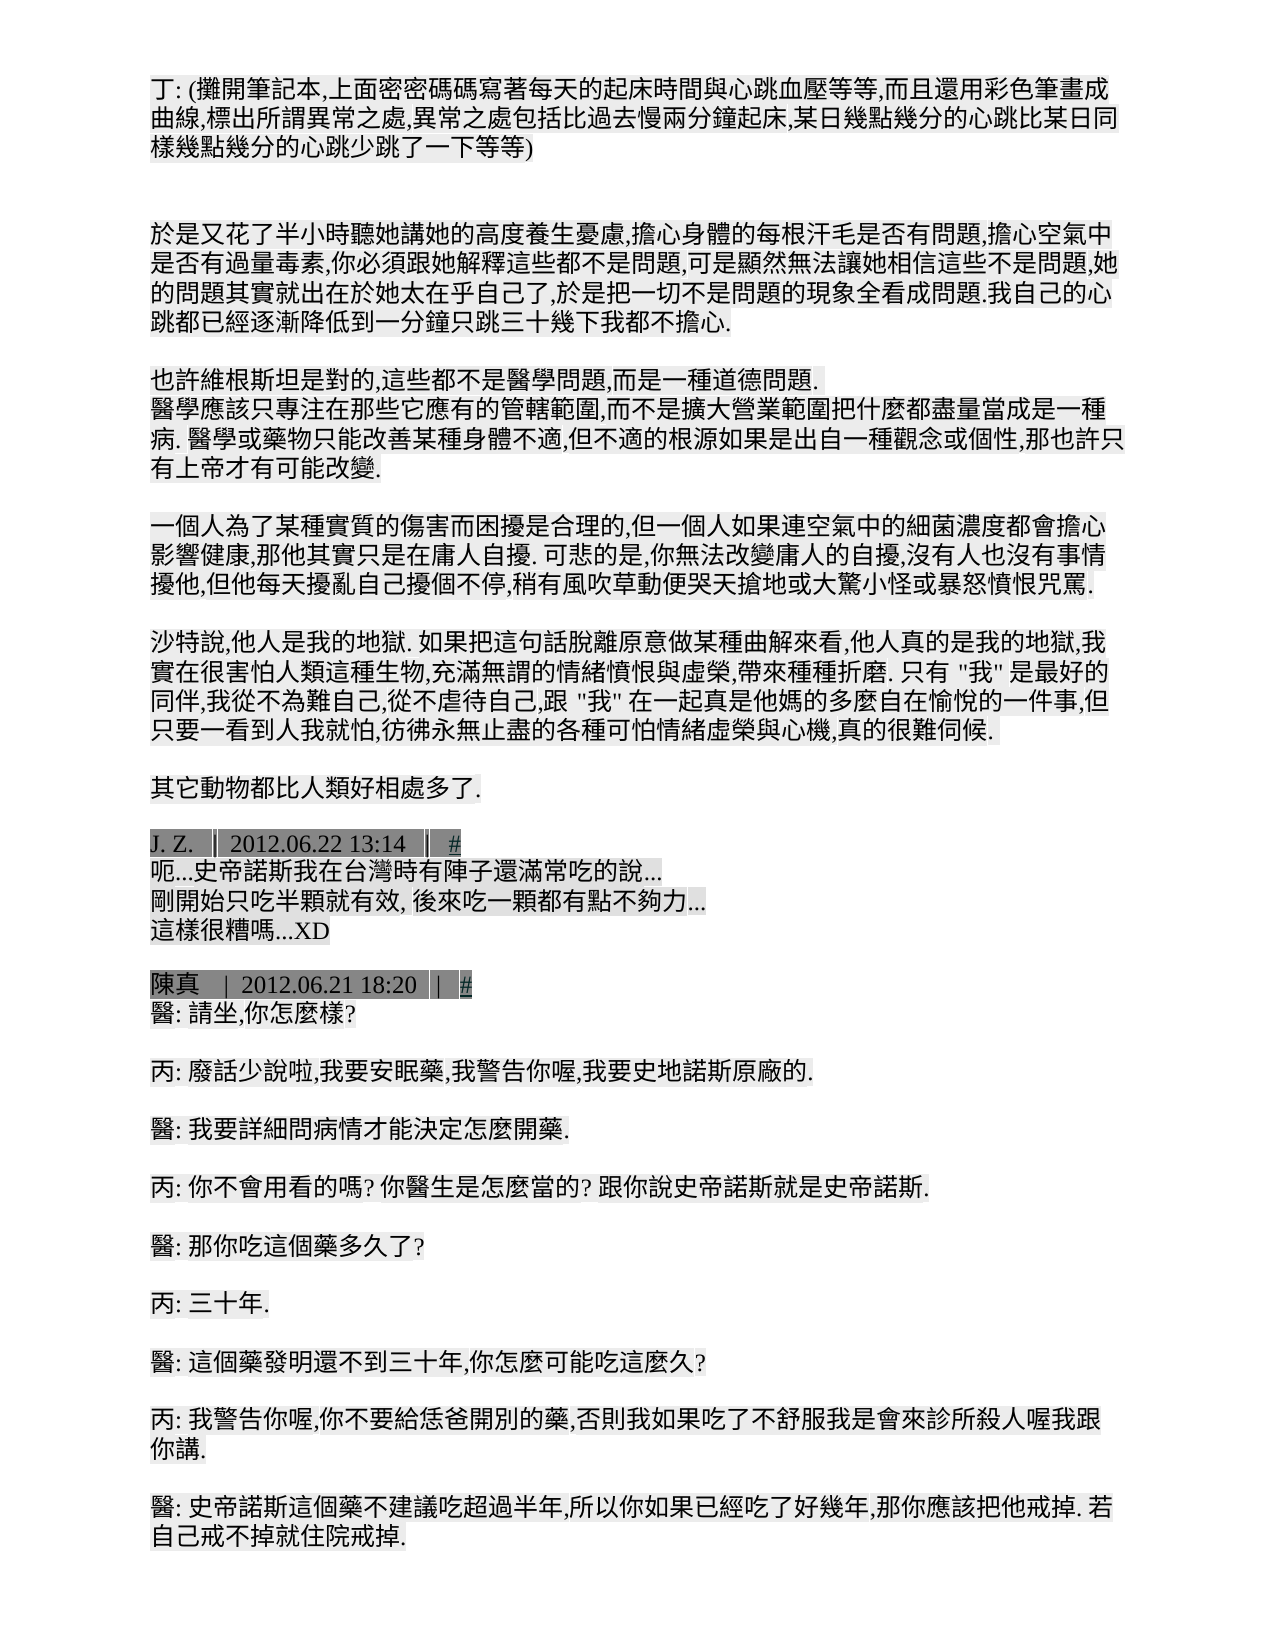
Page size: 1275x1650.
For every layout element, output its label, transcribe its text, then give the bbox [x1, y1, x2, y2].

text 陳真 | 2012.06.21 18:20 | # [150, 970, 1125, 999]
text 呃...史帝諾斯我在台灣時有陣子還滿常吃的說... 剛開始只吃半顆就有效, 後來吃一顆都有點不夠力... 這樣很糟嗎...XD [150, 857, 1125, 945]
text J. Z. | 2012.06.22 13:14 | # [150, 829, 1125, 857]
text 醫: 請坐,你怎麼樣? 丙: 廢話少說啦,我要安眠藥,我警告你喔,我要史地諾斯原廠的. 醫: 我要詳細問病情才能決定怎麼開藥. 丙: 你不會用看的嗎? 你醫生是怎麼當的? 跟你說史帝諾斯就是史帝諾斯. 醫: 那你吃這個藥多久了? 丙: 三十年. 醫: 這個藥發明還不到三十年,你怎麼可能吃這麼久? 丙: 我警告你喔,你不要給恁爸開別的藥,否則我如果吃了不舒服我是會來診所殺人喔我跟你講. 醫: 史帝諾斯這個藥不建議吃超過半年,所以你如果已經吃了好幾年,那你應該把他戒掉. 若自己戒不掉就住院戒掉. 丙: 恁爸除了青光眼開刀沒有住過院. 醫: 若是有青光眼,那麼這類藥物最好少用. 丙: 你是在威脅我嗎? 你管我吃什麼藥? 恁爸要吃不行嗎? 醫: 我剛剛上健保局網站查了你過去的處方,發現你在過去一個月內幾乎每天都在拿這個藥,拿了好幾百顆,對不起我沒辦法再開給你. 丙: 不開? 不開你為什麼不早說. (偕同另兩位友人,踹門離去,離去後,在門口嚷嚷: 給恁爸記住! 給恁爸小心一點! 這差不多就是我每天 "行醫救人" 的剪影... 如果你能找到大約25年前某一天的中國時報,上面有我帶著迷人笑容的照片,記者來採訪我,問我為什麼年紀輕輕才剛進大學就說要走沒有人要走的精神科? 我回答說: 因為我覺得肉體的痛苦比較好面對,但精神上的痛苦卻很可悲,而且精神病人一直被這社會所遺棄. 所謂理想就是你以為你可以做些什麼,但是到後來你會發現,事實上理想往往只是一種幻想. [150, 999, 1125, 1551]
text 丁: (攤開筆記本,上面密密碼碼寫著每天的起床時間與心跳血壓等等,而且還用彩色筆畫成曲線,標出所謂異常之處,異常之處包括比過去慢兩分鐘起床,某日幾點幾分的心跳比某日同樣幾點幾分的心跳少跳了一下等等) 於是又花了半小時聽她講她的高度養生憂慮,擔心身體的每根汗毛是否有問題,擔心空氣中是否有過量毒素,你必須跟她解釋這些都不是問題,可是顯然無法讓她相信這些不是問題,她的問題其實就出在於她太在乎自己了,於是把一切不是問題的現象全看成問題.我自己的心跳都已經逐漸降低到一分鐘只跳三十幾下我都不擔心. 也許維根斯坦是對的,這些都不是醫學問題,而是一種道德問題. 醫學應該只專注在那些它應有的管轄範圍,而不是擴大營業範圍把什麼都盡量當成是一種病. 醫學或藥物只能改善某種身體不適,但不適的根源如果是出自一種觀念或個性,那也許只有上帝才有可能改變. 一個人為了某種實質的傷害而困擾是合理的,但一個人如果連空氣中的細菌濃度都會擔心影響健康,那他其實只是在庸人自擾. 可悲的是,你無法改變庸人的自擾,沒有人也沒有事情擾他,但他每天擾亂自己擾個不停,稍有風吹草動便哭天搶地或大驚小怪或暴怒憤恨咒罵. 沙特說,他人是我的地獄. 如果把這句話脫離原意做某種曲解來看,他人真的是我的地獄,我實在很害怕人類這種生物,充滿無謂的情緒憤恨與虛榮,帶來種種折磨. 只有 "我" 是最好的同伴,我從不為難自己,從不虐待自己,跟 "我" 在一起真是他媽的多麼自在愉悅的一件事,但只要一看到人我就怕,彷彿永無止盡的各種可怕情緒虛榮與心機,真的很難伺候. 其它動物都比人類好相處多了. [150, 75, 1125, 804]
